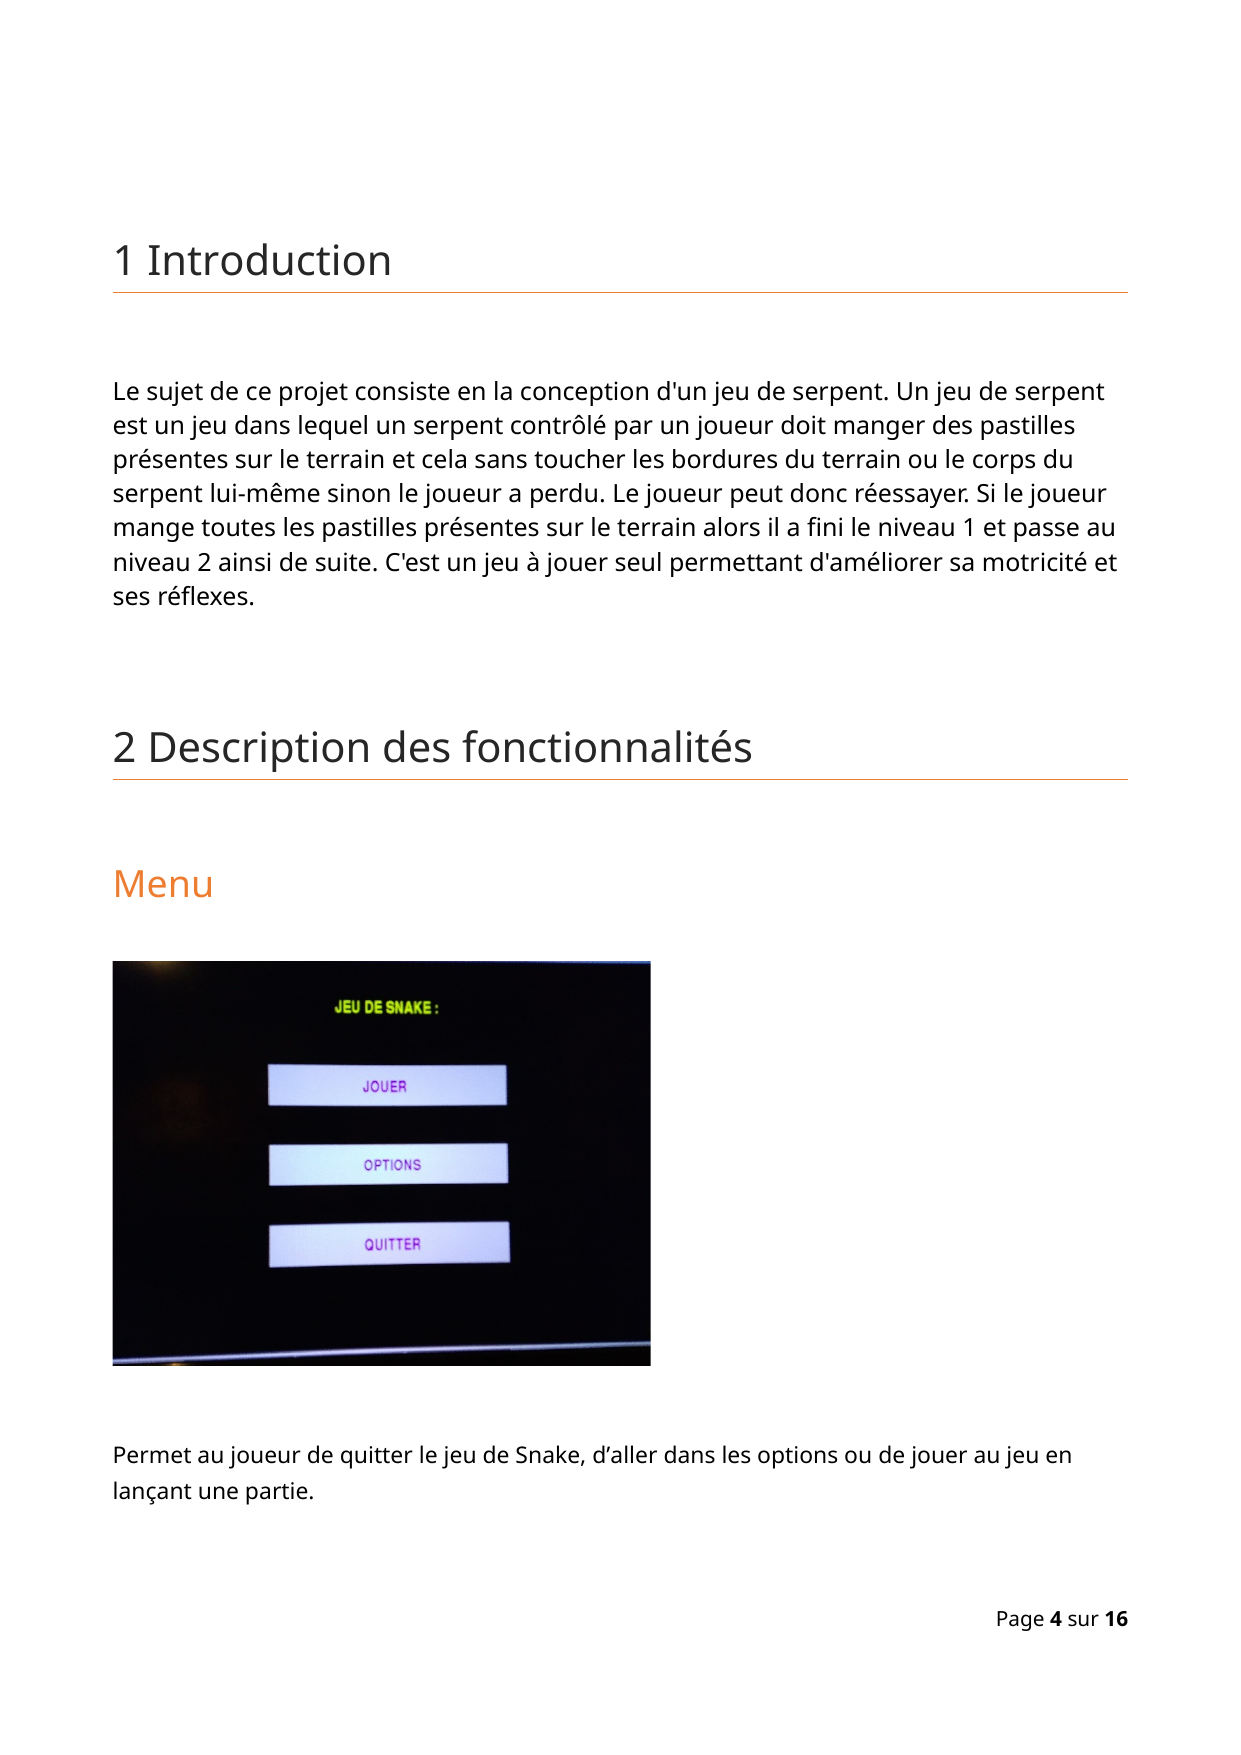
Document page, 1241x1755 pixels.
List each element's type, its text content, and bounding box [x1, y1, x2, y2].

subtitle Menu [112, 857, 1128, 908]
subtitle 2 Description des fonctionnalités [112, 718, 1128, 780]
text Permet au joueur de quitter le jeu de Snake, d’aller dans les options ou de jouer au jeu en lançant une partie. [112, 1439, 1128, 1507]
subtitle 1 Introduction [112, 231, 1128, 293]
text Le sujet de ce projet consiste en la conception d'un jeu de serpent. Un jeu de serpent est un jeu dans lequel un serpent contrôlé par un joueur doit manger des pastilles présentes sur le terrain et cela sans toucher les bordures du terrain ou le corps du serpent lui-même sinon le joueur a perdu. Le joueur peut donc réessayer. Si le joueur mange toutes les pastilles présentes sur le terrain alors il a fini le niveau 1 et passe au niveau 2 ainsi de suite. C'est un jeu à jouer seul permettant d'améliorer sa motricité et ses réflexes. [112, 374, 1128, 612]
